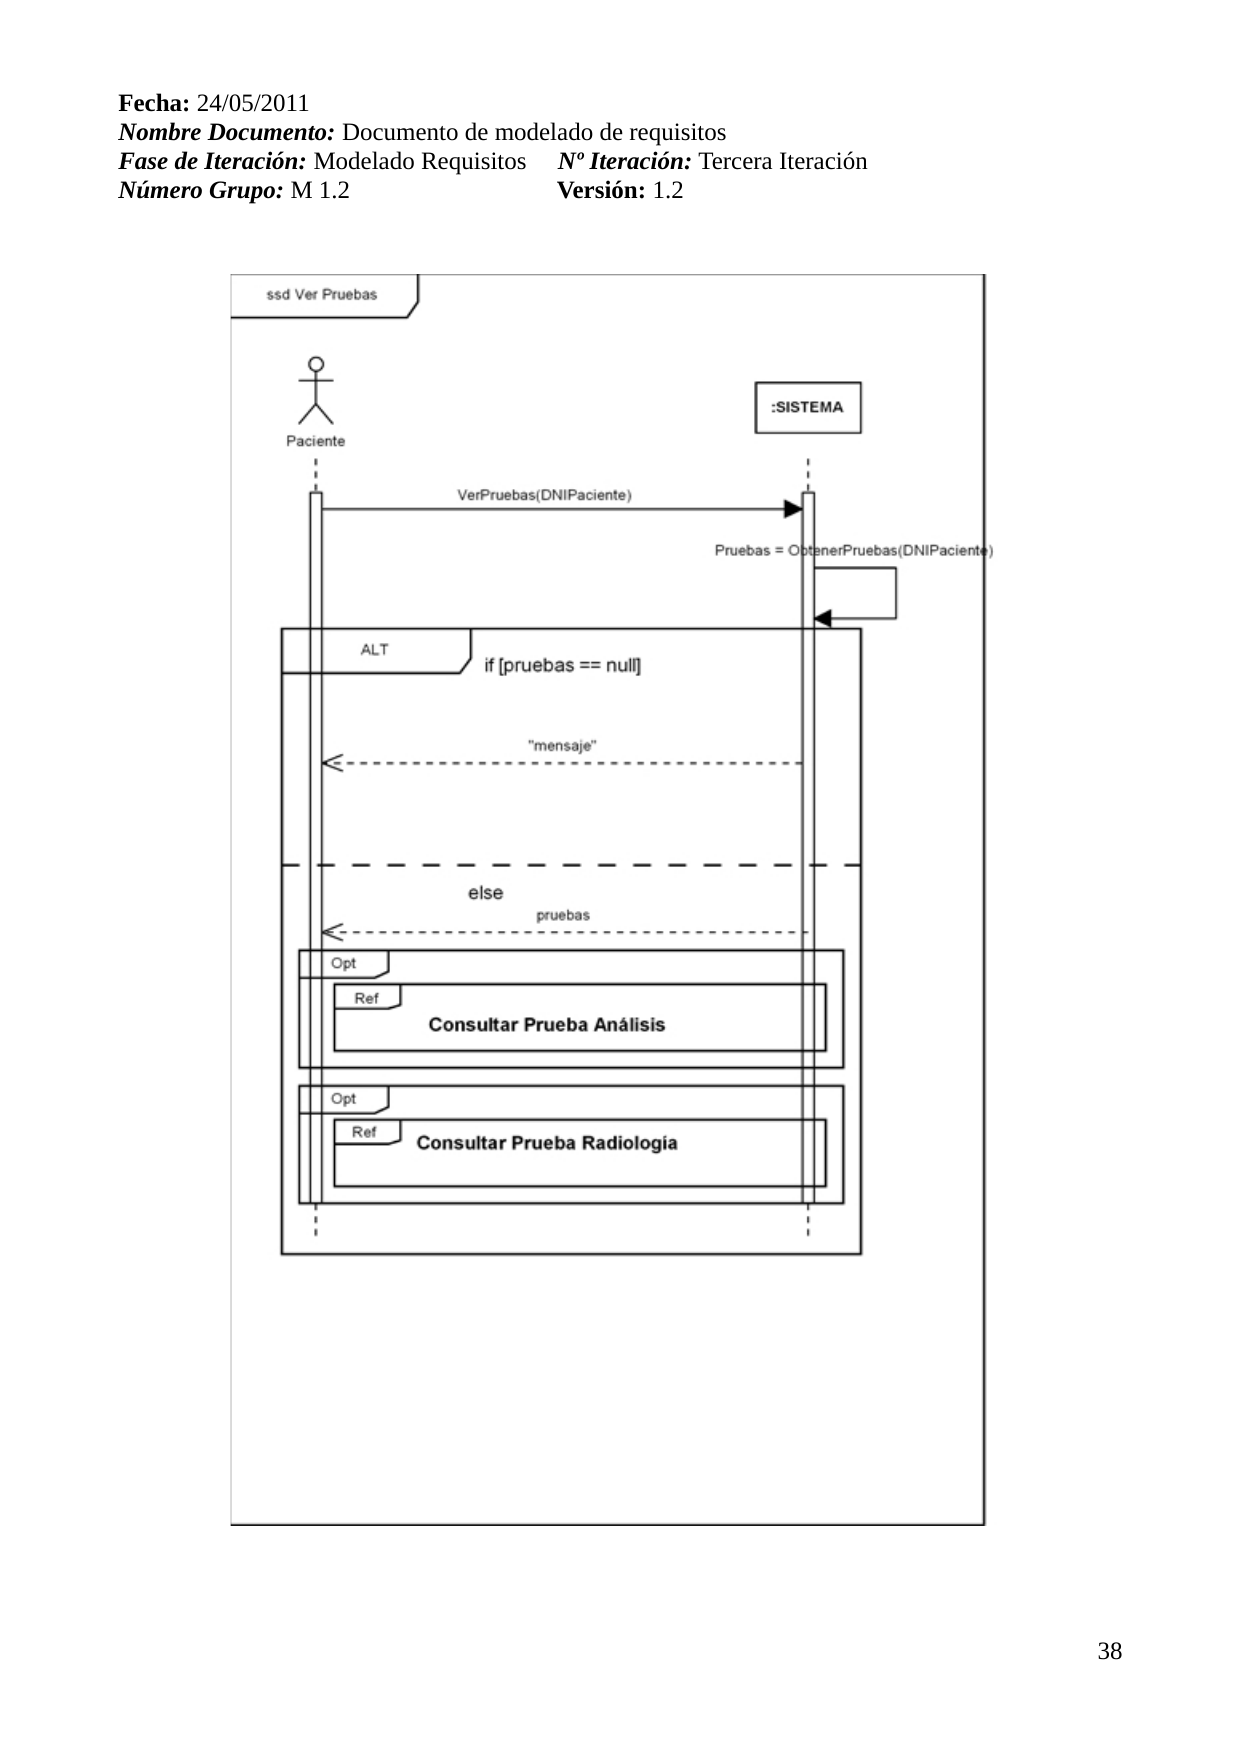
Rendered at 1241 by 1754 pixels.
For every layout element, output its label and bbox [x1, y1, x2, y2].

picture [230, 274, 1001, 1526]
